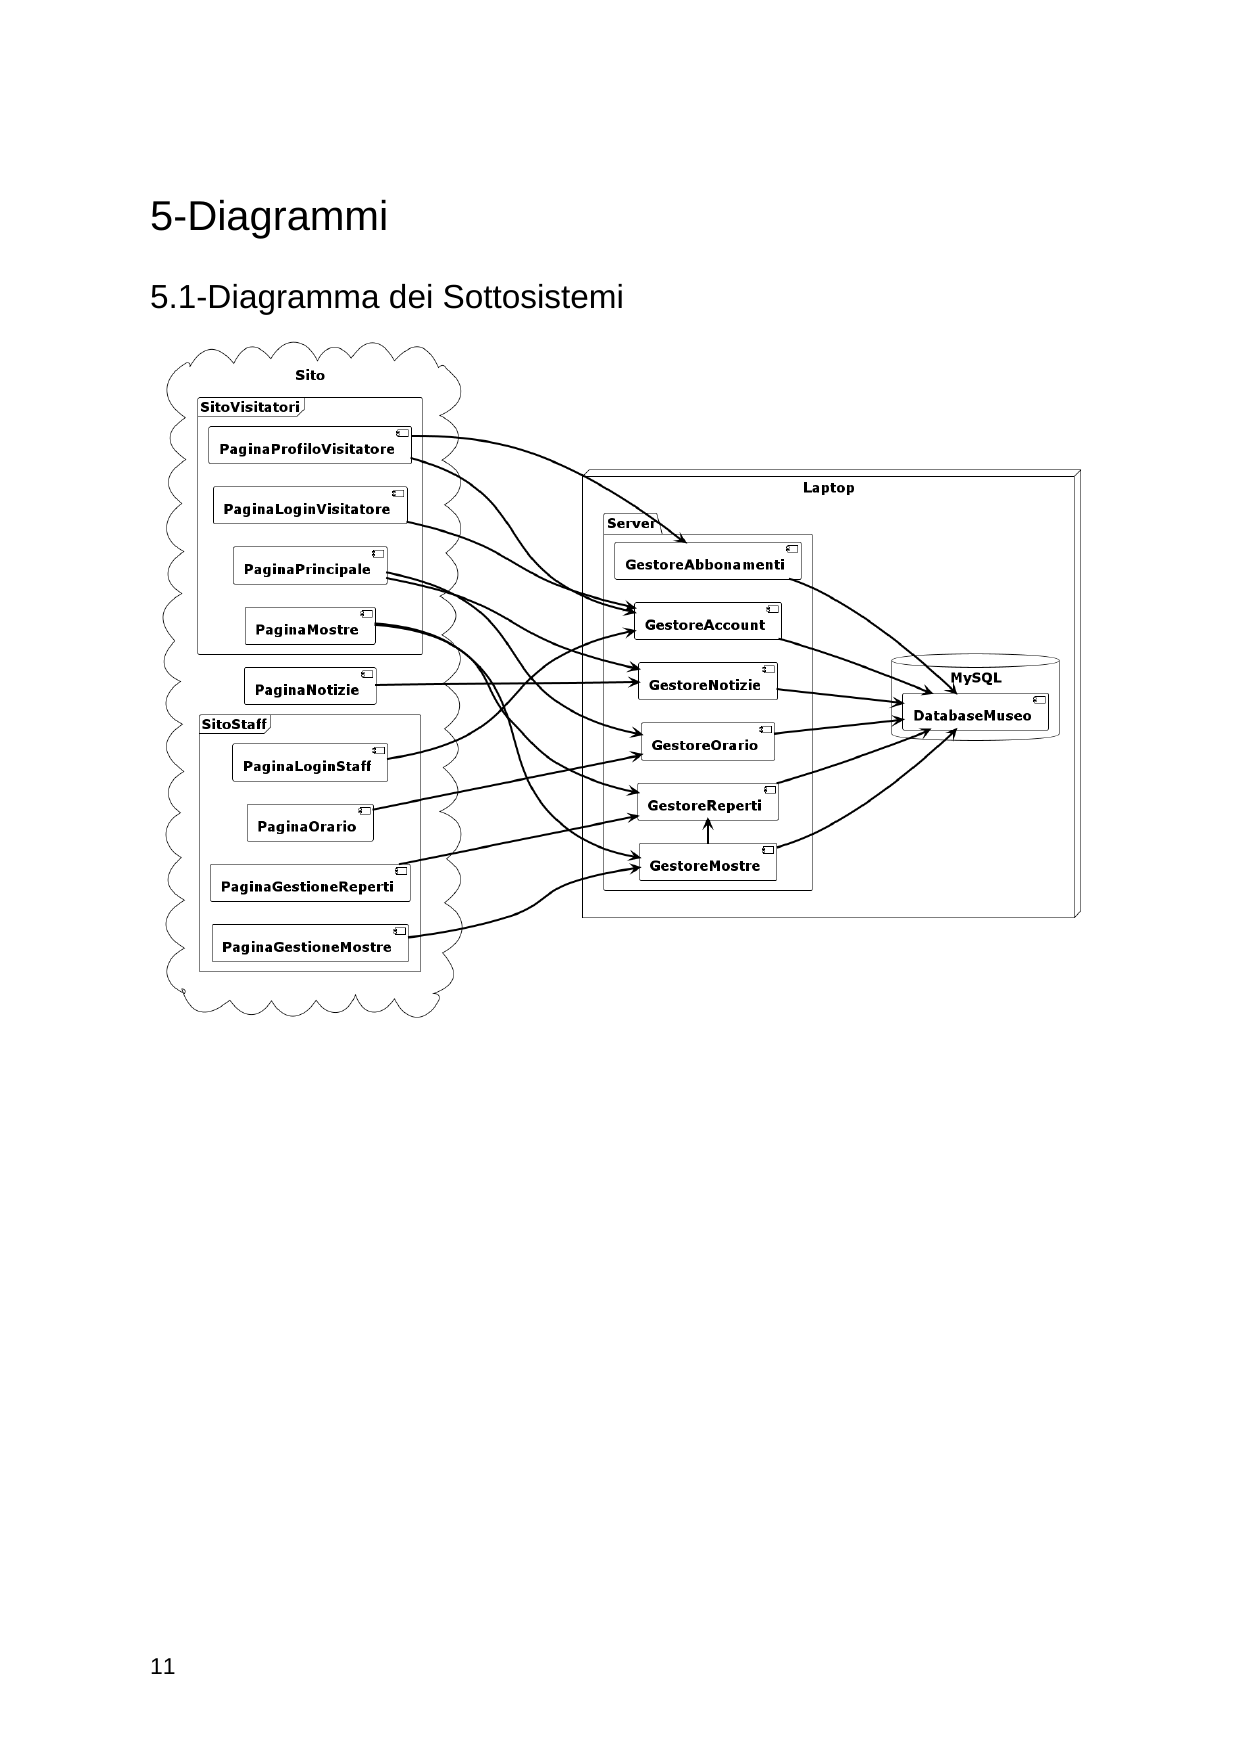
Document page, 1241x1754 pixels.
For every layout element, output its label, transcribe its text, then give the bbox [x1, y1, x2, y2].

picture [150, 328, 1091, 1028]
subtitle 5.1-Diagramma dei Sottosistemi [150, 277, 1090, 316]
subtitle 5-Diagrammi [150, 192, 1090, 239]
